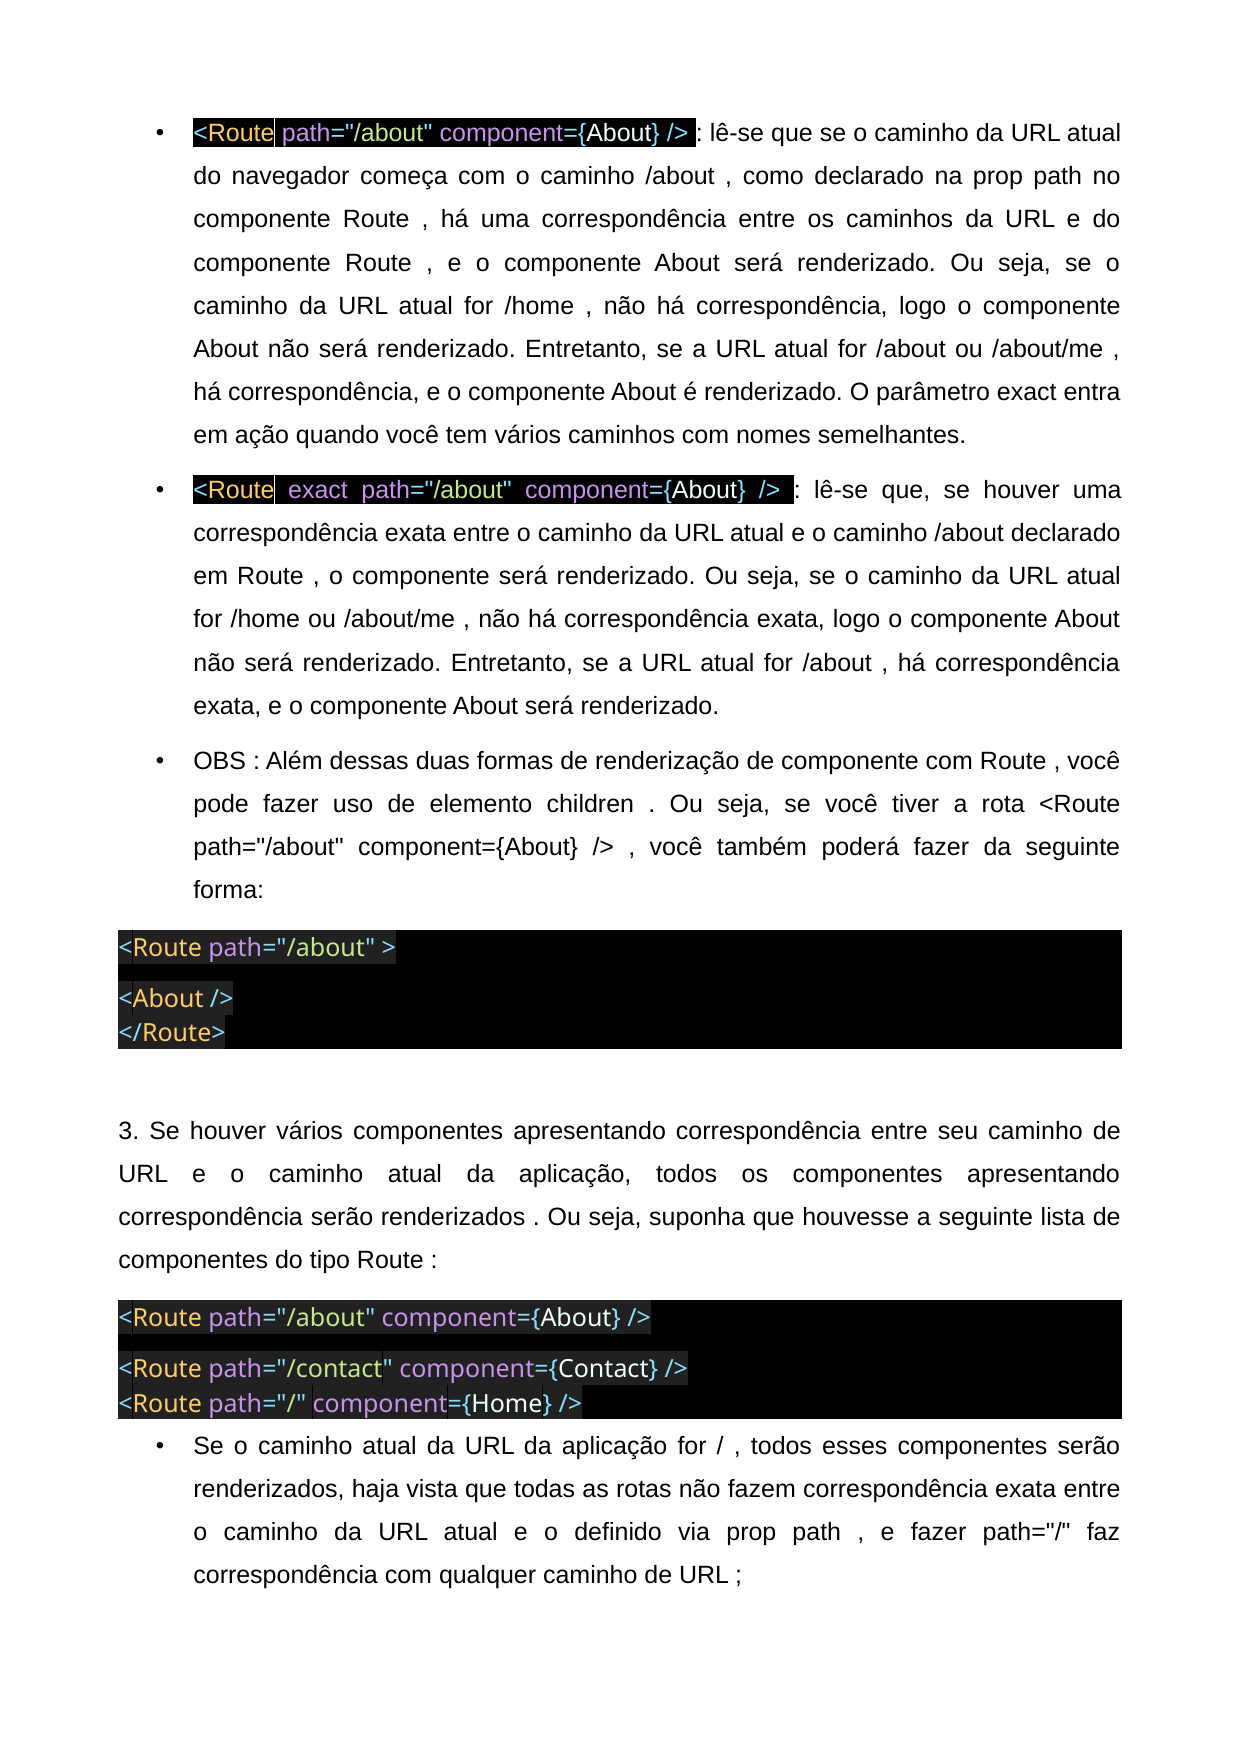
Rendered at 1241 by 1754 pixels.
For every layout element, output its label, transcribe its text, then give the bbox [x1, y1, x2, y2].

text <Route path="/contact" component={Contact} /> [118, 1351, 1122, 1385]
text <Route path="/about" > [118, 930, 1122, 964]
text <About /> [118, 981, 1122, 1015]
text </Route> [118, 1015, 1122, 1049]
list OBS : Além dessas duas formas de renderização de componente com Route , você pode fazer uso de elemento children . Ou seja, se você tiver a rota <Route path="/about" component={About} /> , você também poderá fazer da seguinte forma: [156, 746, 1122, 904]
text <Route path="/" component={Home} /> [118, 1385, 1122, 1419]
text 3. Se houver vários componentes apresentando correspondência entre seu caminho de URL e o caminho atual da aplicação, todos os componentes apresentando correspondência serão renderizados . Ou seja, suponha que houvesse a seguinte lista de componentes do tipo Route : [118, 1116, 1122, 1274]
text <Route path="/about" component={About} /> [118, 1300, 1122, 1334]
list <Route path="/about" component={About} /> : lê-se que se o caminho da URL atual do navegador começa com o caminho /about , como declarado na prop path no componente Route , há uma correspondência entre os caminhos da URL e do componente Route , e o componente About será renderizado. Ou seja, se o caminho da URL atual for /home , não há correspondência, logo o componente About não será renderizado. Entretanto, se a URL atual for /about ou /about/me , há correspondência, e o componente About é renderizado. O parâmetro exact entra em ação quando você tem vários caminhos com nomes semelhantes. [156, 118, 1122, 449]
list Se o caminho atual da URL da aplicação for / , todos esses componentes serão renderizados, haja vista que todas as rotas não fazem correspondência exata entre o caminho da URL atual e o definido via prop path , e fazer path="/" faz correspondência com qualquer caminho de URL ; [156, 1431, 1122, 1589]
list <Route exact path="/about" component={About} /> : lê-se que, se houver uma correspondência exata entre o caminho da URL atual e o caminho /about declarado em Route , o componente será renderizado. Ou seja, se o caminho da URL atual for /home ou /about/me , não há correspondência exata, logo o componente About não será renderizado. Entretanto, se a URL atual for /about , há correspondência exata, e o componente About será renderizado. [156, 475, 1122, 719]
